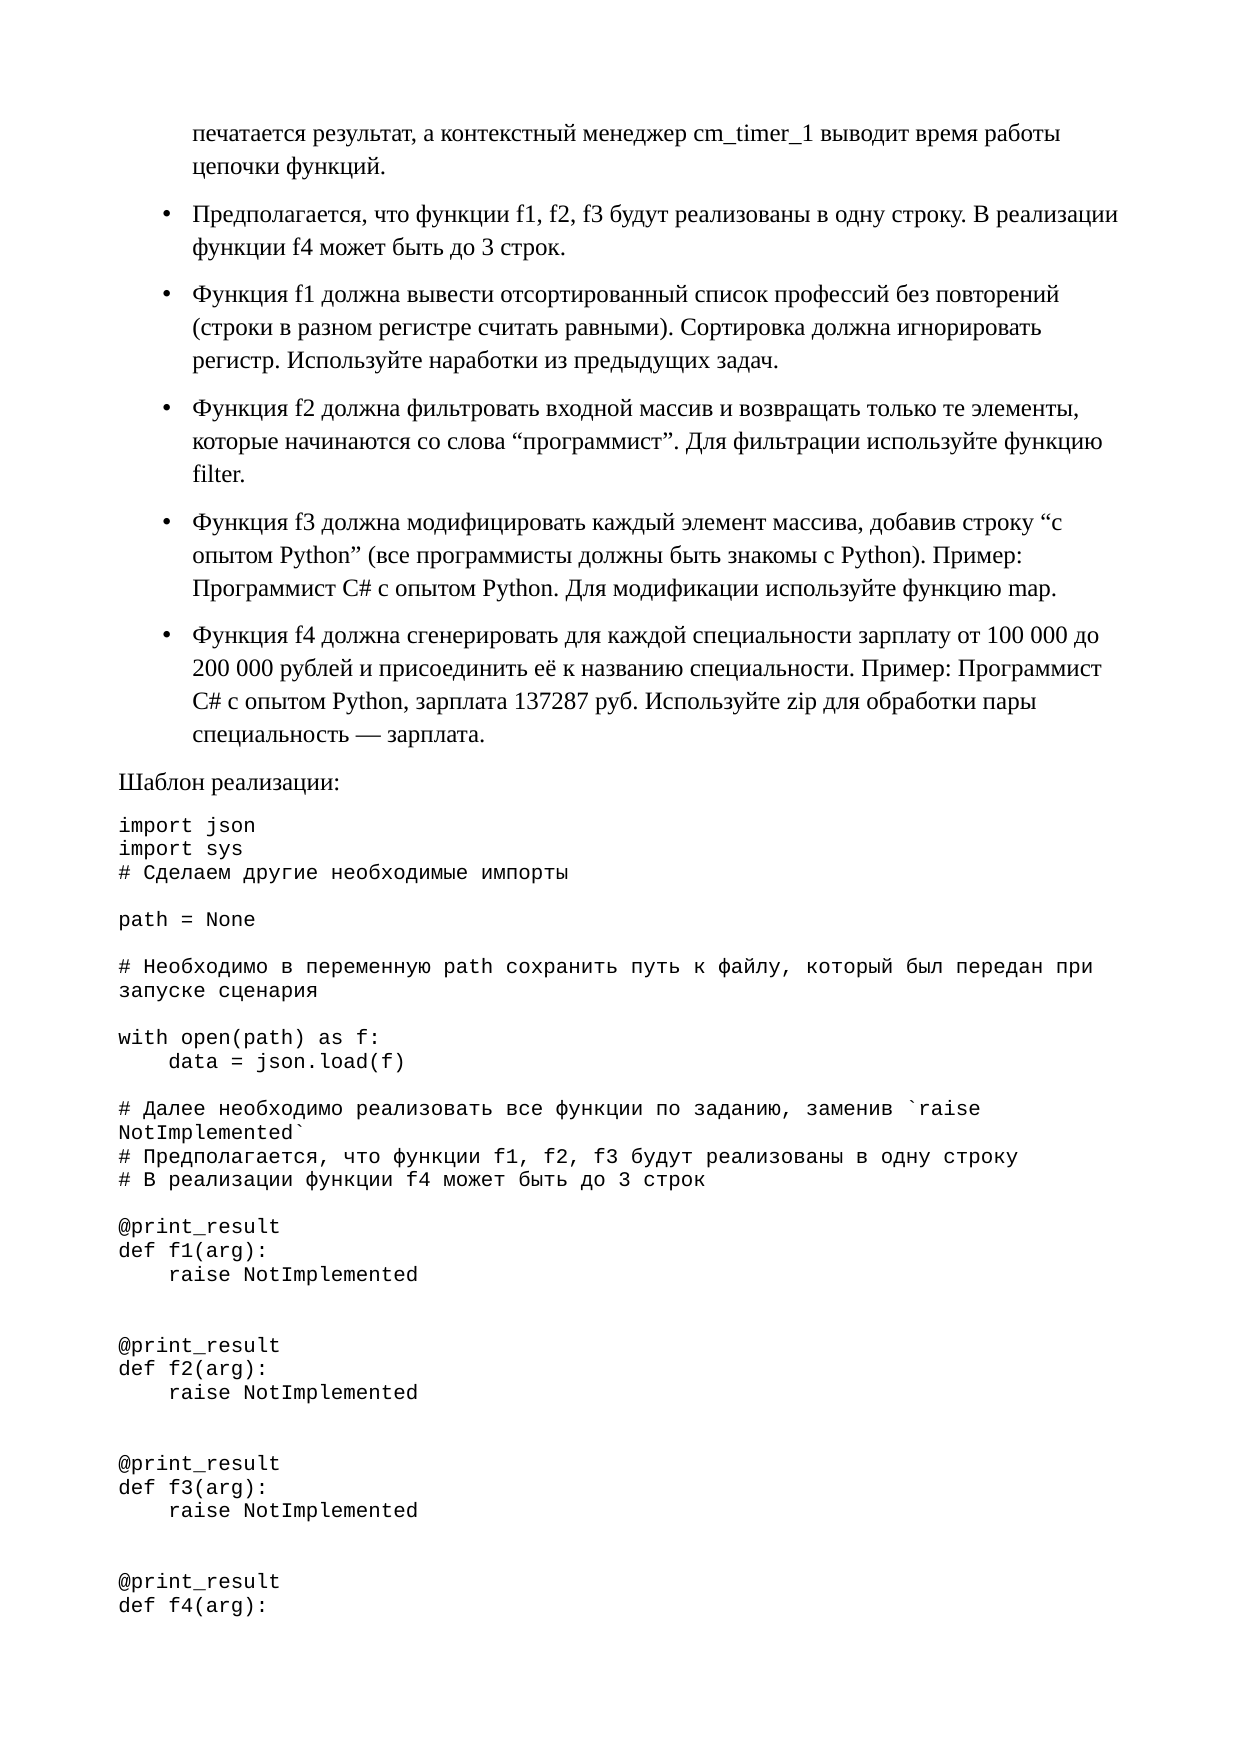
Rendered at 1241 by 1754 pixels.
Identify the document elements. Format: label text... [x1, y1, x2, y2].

text # Предполагается, что функции f1, f2, f3 будут реализованы в одну строку [118, 1146, 1122, 1169]
text with open(path) as f: [118, 1027, 1122, 1051]
text import json [118, 814, 1122, 838]
list Функция f4 должна сгенерировать для каждой специальности зарплату от 100 000 до 200 000 рублей и присоединить её к названию специальности. Пример: Программист C# с опытом Python, зарплата 137287 руб. Используйте zip для обработки пары специальность — зарплата. [162, 620, 1122, 748]
text @print_result [118, 1571, 1122, 1595]
text @print_result [118, 1335, 1122, 1358]
text @print_result [118, 1217, 1122, 1240]
text @print_result [118, 1453, 1122, 1477]
list печатается результат, а контекстный менеджер cm_timer_1 выводит время работы цепочки функций. [162, 118, 1122, 180]
list Функция f1 должна вывести отсортированный список профессий без повторений (строки в разном регистре считать равными). Сортировка должна игнорировать регистр. Используйте наработки из предыдущих задач. [162, 279, 1122, 374]
text raise NotImplemented [118, 1500, 1122, 1524]
text raise NotImplemented [118, 1264, 1122, 1287]
text def f2(arg): [118, 1358, 1122, 1382]
list Функция f2 должна фильтровать входной массив и возвращать только те элементы, которые начинаются со слова “программист”. Для фильтрации используйте функцию filter. [162, 393, 1122, 488]
list Предполагается, что функции f1, f2, f3 будут реализованы в одну строку. В реализации функции f4 может быть до 3 строк. [162, 199, 1122, 261]
text def f1(arg): [118, 1240, 1122, 1264]
text data = json.load(f) [118, 1051, 1122, 1075]
text def f3(arg): [118, 1477, 1122, 1500]
list Функция f3 должна модифицировать каждый элемент массива, добавив строку “с опытом Python” (все программисты должны быть знакомы с Python). Пример: Программист C# с опытом Python. Для модификации используйте функцию map. [162, 507, 1122, 601]
text # Сделаем другие необходимые импорты [118, 862, 1122, 886]
text # В реализации функции f4 может быть до 3 строк [118, 1169, 1122, 1193]
text def f4(arg): [118, 1595, 1122, 1618]
text # Необходимо в переменную path сохранить путь к файлу, который был передан при запуске сценария [118, 956, 1122, 1004]
text # Далее необходимо реализовать все функции по заданию, заменив `raise NotImplemented` [118, 1098, 1122, 1146]
text raise NotImplemented [118, 1382, 1122, 1406]
text import sys [118, 838, 1122, 862]
text Шаблон реализации: [118, 767, 1122, 796]
text path = None [118, 909, 1122, 933]
